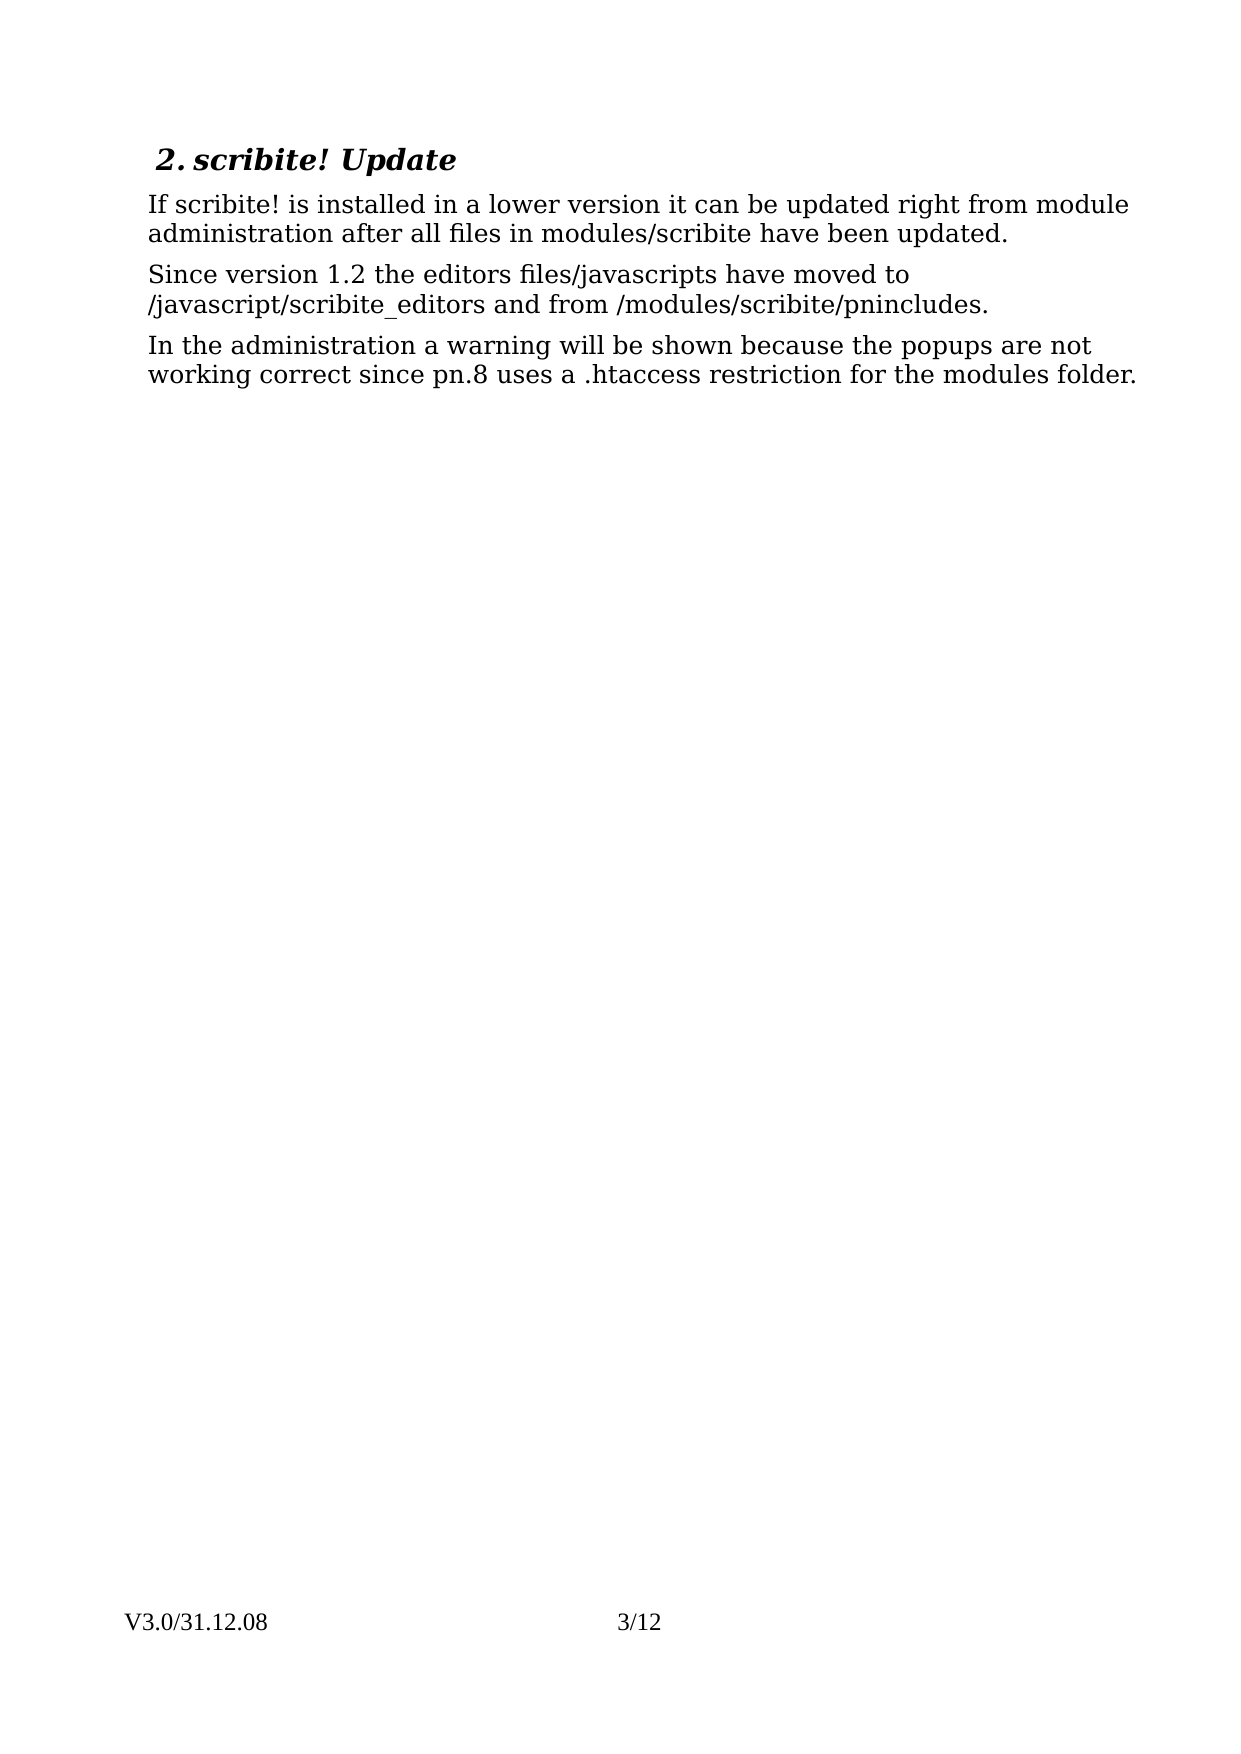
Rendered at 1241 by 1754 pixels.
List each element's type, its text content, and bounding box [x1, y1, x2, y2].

text If scribite! is installed in a lower version it can be updated right from module administration after all files in modules/scribite have been updated. [148, 190, 1160, 248]
text Since version 1.2 the editors files/javascripts have moved to /javascript/scribite_editors and from /modules/scribite/pnincludes. [148, 261, 1160, 319]
text In the administration a warning will be shown because the popups are not working correct since pn.8 uses a .htaccess restriction for the modules folder. [148, 332, 1160, 390]
subtitle scribite! Update [156, 143, 1160, 177]
